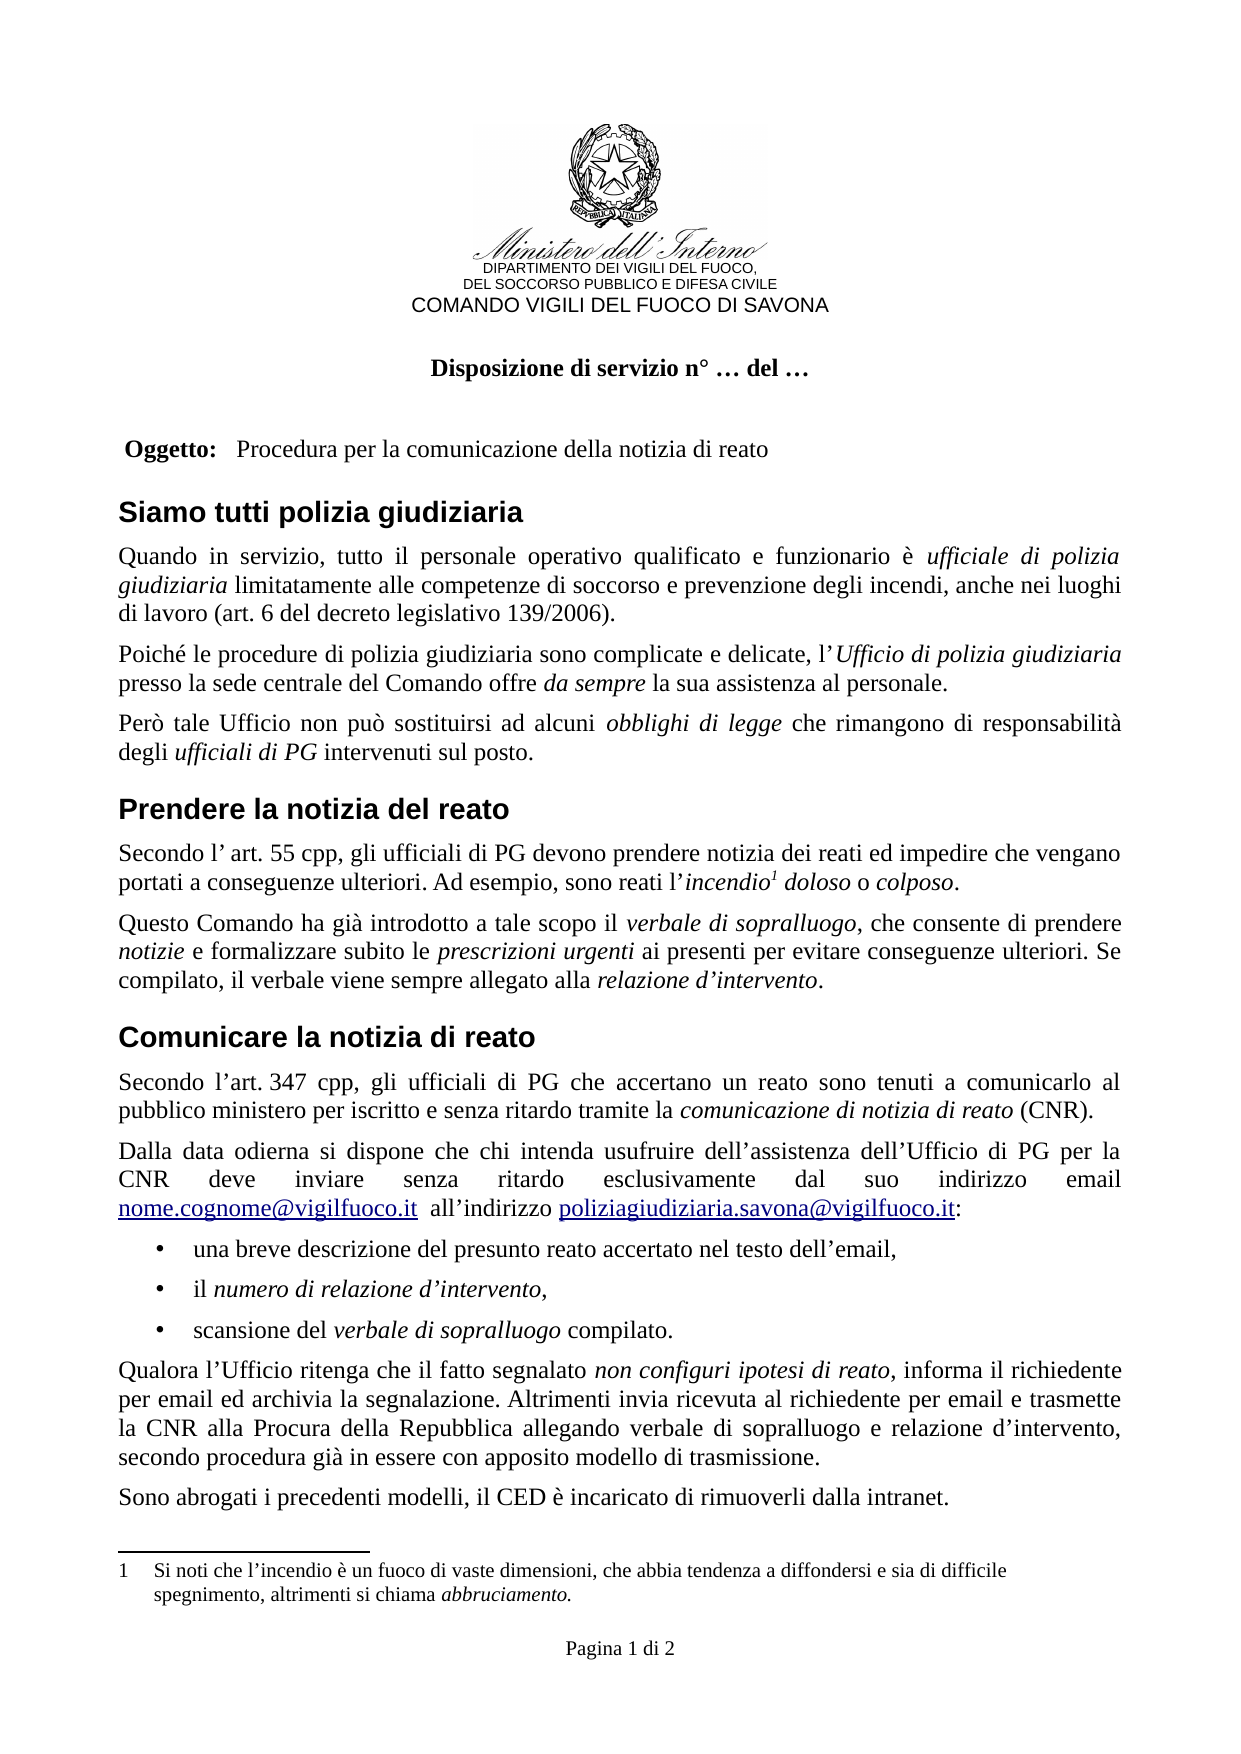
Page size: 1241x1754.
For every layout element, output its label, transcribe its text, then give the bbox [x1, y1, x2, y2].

table_header Oggetto: [118, 428, 230, 468]
text Quando in servizio, tutto il personale operativo qualificato e funzionario è ufficiale di polizia giudiziaria limitatamente alle competenze di soccorso e prevenzione degli incendi, anche nei luoghi di lavoro (art. 6 del decreto legislativo 139/2006). [118, 541, 1122, 627]
table_cell Disposizione di servizio n° … del … [118, 347, 1122, 387]
subtitle Comunicare la notizia di reato [118, 1020, 1122, 1054]
picture [472, 124, 768, 260]
text Questo Comando ha già introdotto a tale scopo il verbale di sopralluogo, che consente di prendere notizie e formalizzare subito le prescrizioni urgenti ai presenti per evitare conseguenze ulteriori. Se compilato, il verbale viene sempre allegato alla relazione d’intervento. [118, 908, 1122, 994]
text Secondo l’ art. 55 cpp, gli ufficiali di PG devono prendere notizia dei reati ed impedire che vengano portati a conseguenze ulteriori. Ad esempio, sono reati l’incendio doloso o colposo. [118, 838, 1122, 896]
text Qualora l’Ufficio ritenga che il fatto segnalato non configuri ipotesi di reato, informa il richiedente per email ed archivia la segnalazione. Altrimenti invia ricevuta al richiedente per email e trasmette la CNR alla Procura della Repubblica allegando verbale di sopralluogo e relazione d’intervento, secondo procedura già in essere con apposito modello di trasmissione. [118, 1355, 1122, 1470]
list il numero di relazione d’intervento, [156, 1274, 1122, 1303]
text Si noti che l’incendio è un fuoco di vaste dimensioni, che abbia tendenza a diffondersi e sia di difficile spegnimento, altrimenti si chiama abbruciamento. [118, 1558, 1122, 1606]
list una breve descrizione del presunto reato accertato nel testo dell’email, [156, 1234, 1122, 1263]
subtitle Prendere la notizia del reato [118, 792, 1122, 826]
text Dalla data odierna si dispone che chi intenda usufruire dell’assistenza dell’Ufficio di PG per la CNR deve inviare senza ritardo esclusivamente dal suo indirizzo email nome.cognome@vigilfuoco.it all’indirizzo poliziagiudiziaria.savona@vigilfuoco.it: [118, 1136, 1122, 1222]
text Sono abrogati i precedenti modelli, il CED è incaricato di rimuoverli dalla intranet. [118, 1482, 1122, 1511]
table_header Dipartimento dei Vigili del fuoco, del Soccorso pubblico e Difesa civile Comando Vigili del fuoco di Savona [118, 118, 1122, 347]
text Secondo l’art. 347 cpp, gli ufficiali di PG che accertano un reato sono tenuti a comunicarlo al pubblico ministero per iscritto e senza ritardo tramite la comunicazione di notizia di reato (CNR). [118, 1067, 1122, 1124]
table_header Procedura per la comunicazione della notizia di reato [230, 428, 1122, 468]
text Però tale Ufficio non può sostituirsi ad alcuni obblighi di legge che rimangono di responsabilità degli ufficiali di PG intervenuti sul posto. [118, 708, 1122, 766]
list scansione del verbale di sopralluogo compilato. [156, 1315, 1122, 1344]
text Poiché le procedure di polizia giudiziaria sono complicate e delicate, l’Ufficio di polizia giudiziaria presso la sede centrale del Comando offre da sempre la sua assistenza al personale. [118, 639, 1122, 697]
subtitle Siamo tutti polizia giudiziaria [118, 495, 1122, 528]
